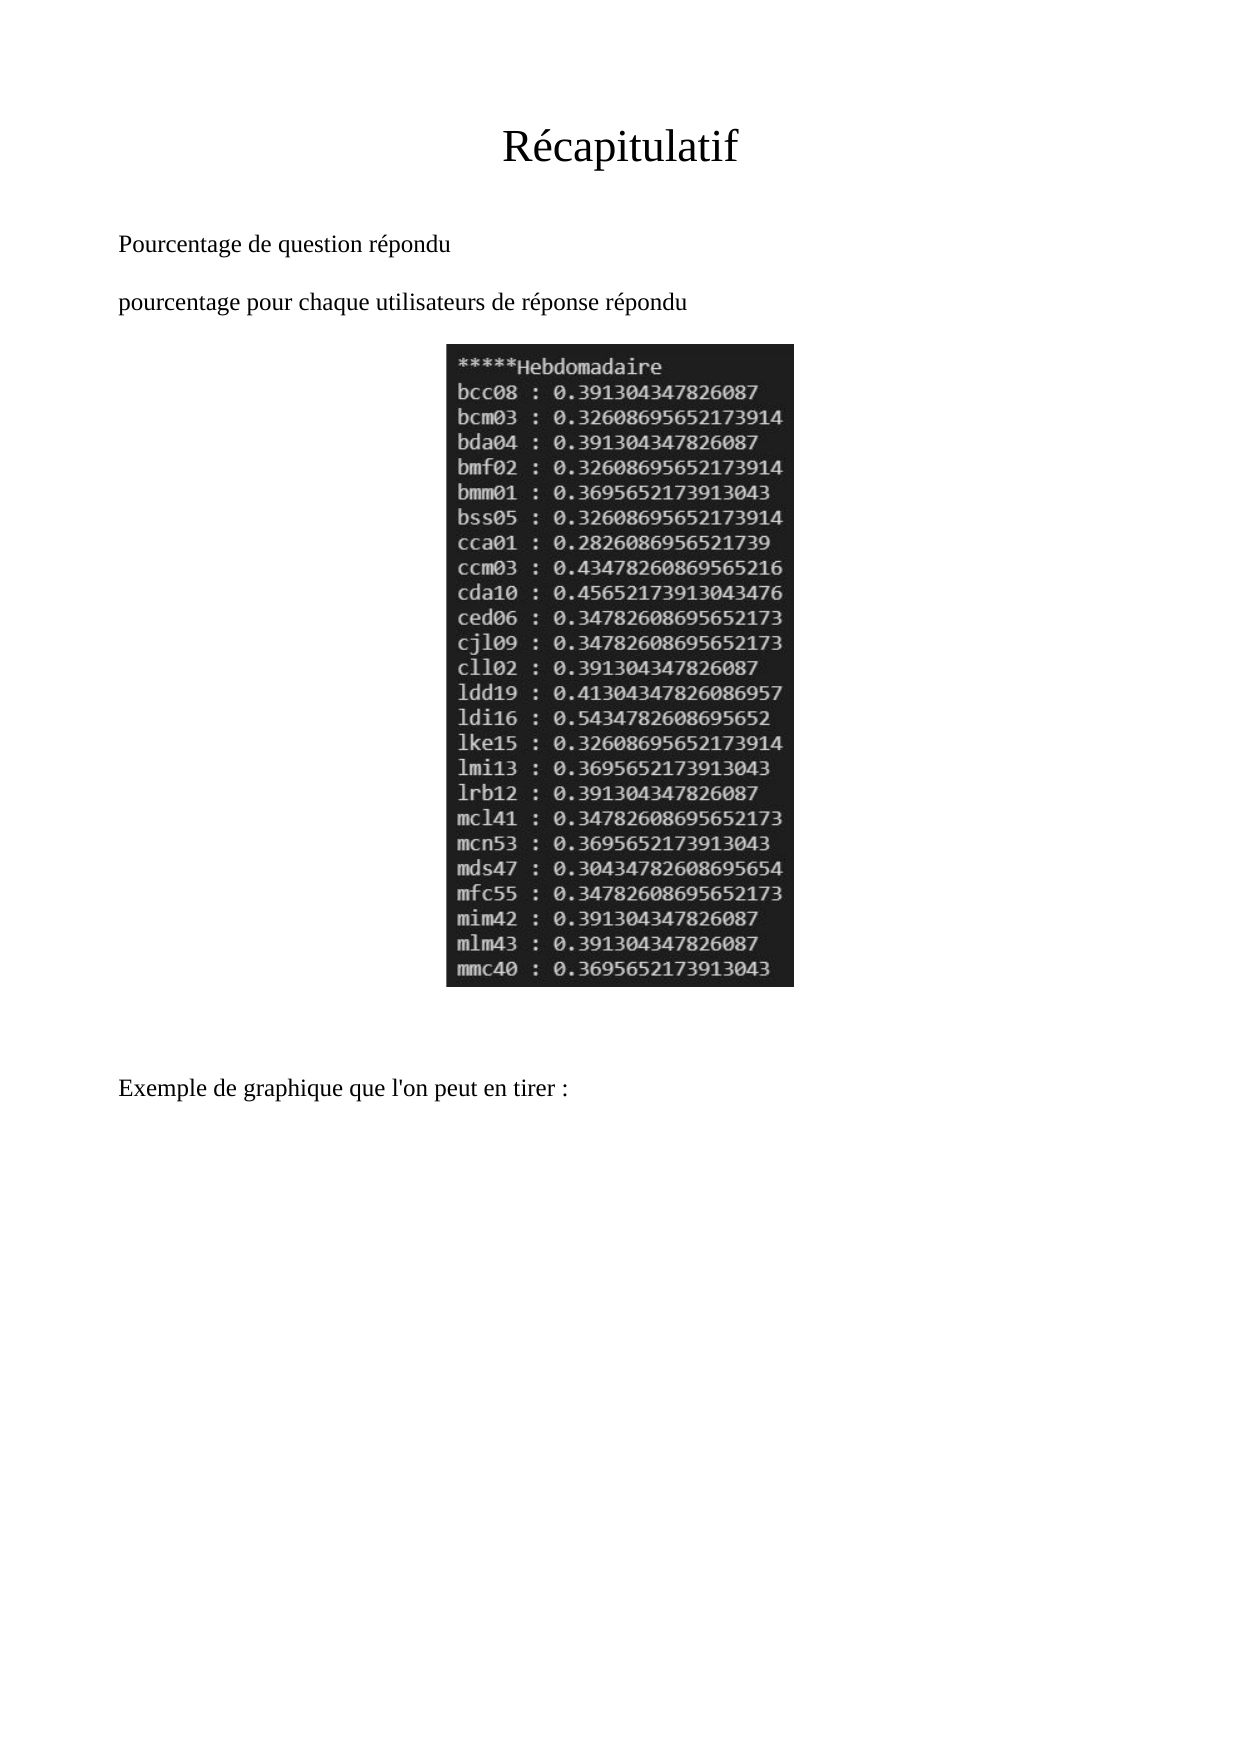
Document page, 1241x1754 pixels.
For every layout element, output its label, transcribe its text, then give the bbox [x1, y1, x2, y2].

text pourcentage pour chaque utilisateurs de réponse répondu [118, 287, 1122, 315]
picture [446, 344, 794, 987]
text Exemple de graphique que l'on peut en tirer : [118, 1073, 1122, 1102]
text Pourcentage de question répondu [118, 229, 1122, 258]
